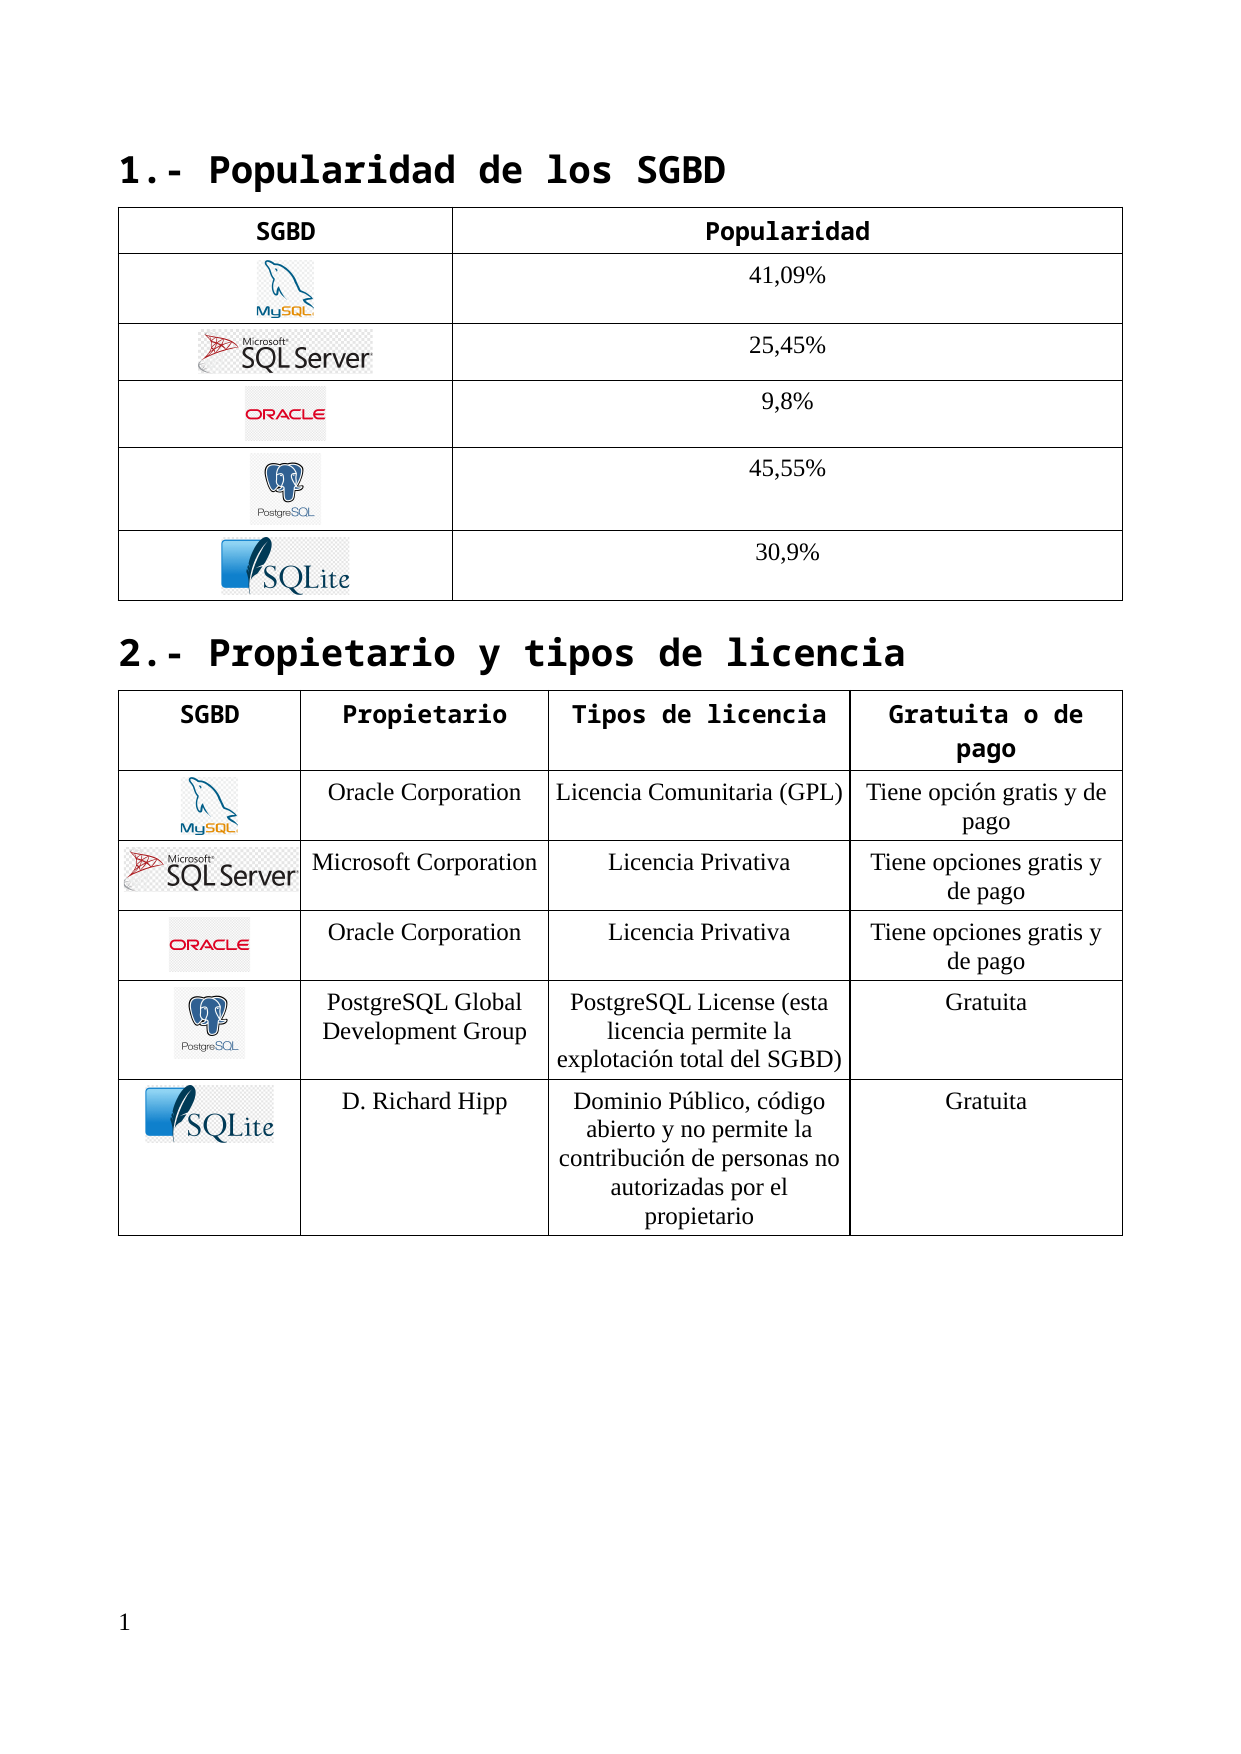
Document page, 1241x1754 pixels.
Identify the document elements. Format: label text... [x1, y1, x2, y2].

table_cell [119, 448, 452, 530]
table_cell 9,8% [453, 381, 1122, 447]
table_cell Gratuita [851, 1080, 1122, 1235]
picture [168, 917, 251, 972]
table_cell [119, 771, 300, 840]
table_cell 30,9% [453, 531, 1122, 600]
picture [244, 386, 327, 441]
picture [256, 260, 314, 318]
picture [173, 987, 246, 1059]
table_cell Tiene opción gratis y de pago [851, 771, 1122, 840]
table_cell 41,09% [453, 254, 1122, 323]
picture [123, 847, 299, 892]
picture [198, 329, 373, 374]
table_header Tipos de licencia [549, 691, 849, 770]
subtitle 1.- Popularidad de los SGBD [118, 143, 1122, 194]
table_cell Oracle Corporation [301, 771, 548, 840]
table_cell Tiene opciones gratis y de pago [851, 911, 1122, 980]
table_cell 45,55% [453, 448, 1122, 530]
picture [221, 537, 350, 595]
table_cell Microsoft Corporation [301, 841, 548, 910]
table_header SGBD [119, 208, 452, 253]
table_cell Dominio Público, código abierto y no permite la contribución de personas no autorizadas por el propietario [549, 1080, 849, 1235]
picture [249, 453, 322, 525]
table_cell [119, 324, 452, 380]
table_cell [119, 381, 452, 447]
subtitle 2.- Propietario y tipos de licencia [118, 626, 1122, 677]
table_cell [119, 911, 300, 980]
table_cell [119, 254, 452, 323]
table_cell Licencia Comunitaria (GPL) [549, 771, 849, 840]
table_header Popularidad [453, 208, 1122, 253]
table_cell Licencia Privativa [549, 911, 849, 980]
table_cell D. Richard Hipp [301, 1080, 548, 1235]
table_cell PostgreSQL License (esta licencia permite la explotación total del SGBD) [549, 981, 849, 1079]
table_header Gratuita o de pago [851, 691, 1122, 770]
table_header SGBD [119, 691, 300, 770]
table_cell PostgreSQL Global Development Group [301, 981, 548, 1079]
table_cell Tiene opciones gratis y de pago [851, 841, 1122, 910]
table_cell [119, 1080, 300, 1235]
table_cell Oracle Corporation [301, 911, 548, 980]
table_cell 25,45% [453, 324, 1122, 380]
picture [180, 777, 238, 835]
table_cell [119, 531, 452, 600]
table_cell Gratuita [851, 981, 1122, 1079]
picture [145, 1085, 274, 1143]
table_cell Licencia Privativa [549, 841, 849, 910]
table_cell [119, 981, 300, 1079]
table_header Propietario [301, 691, 548, 770]
table_cell [119, 841, 300, 910]
